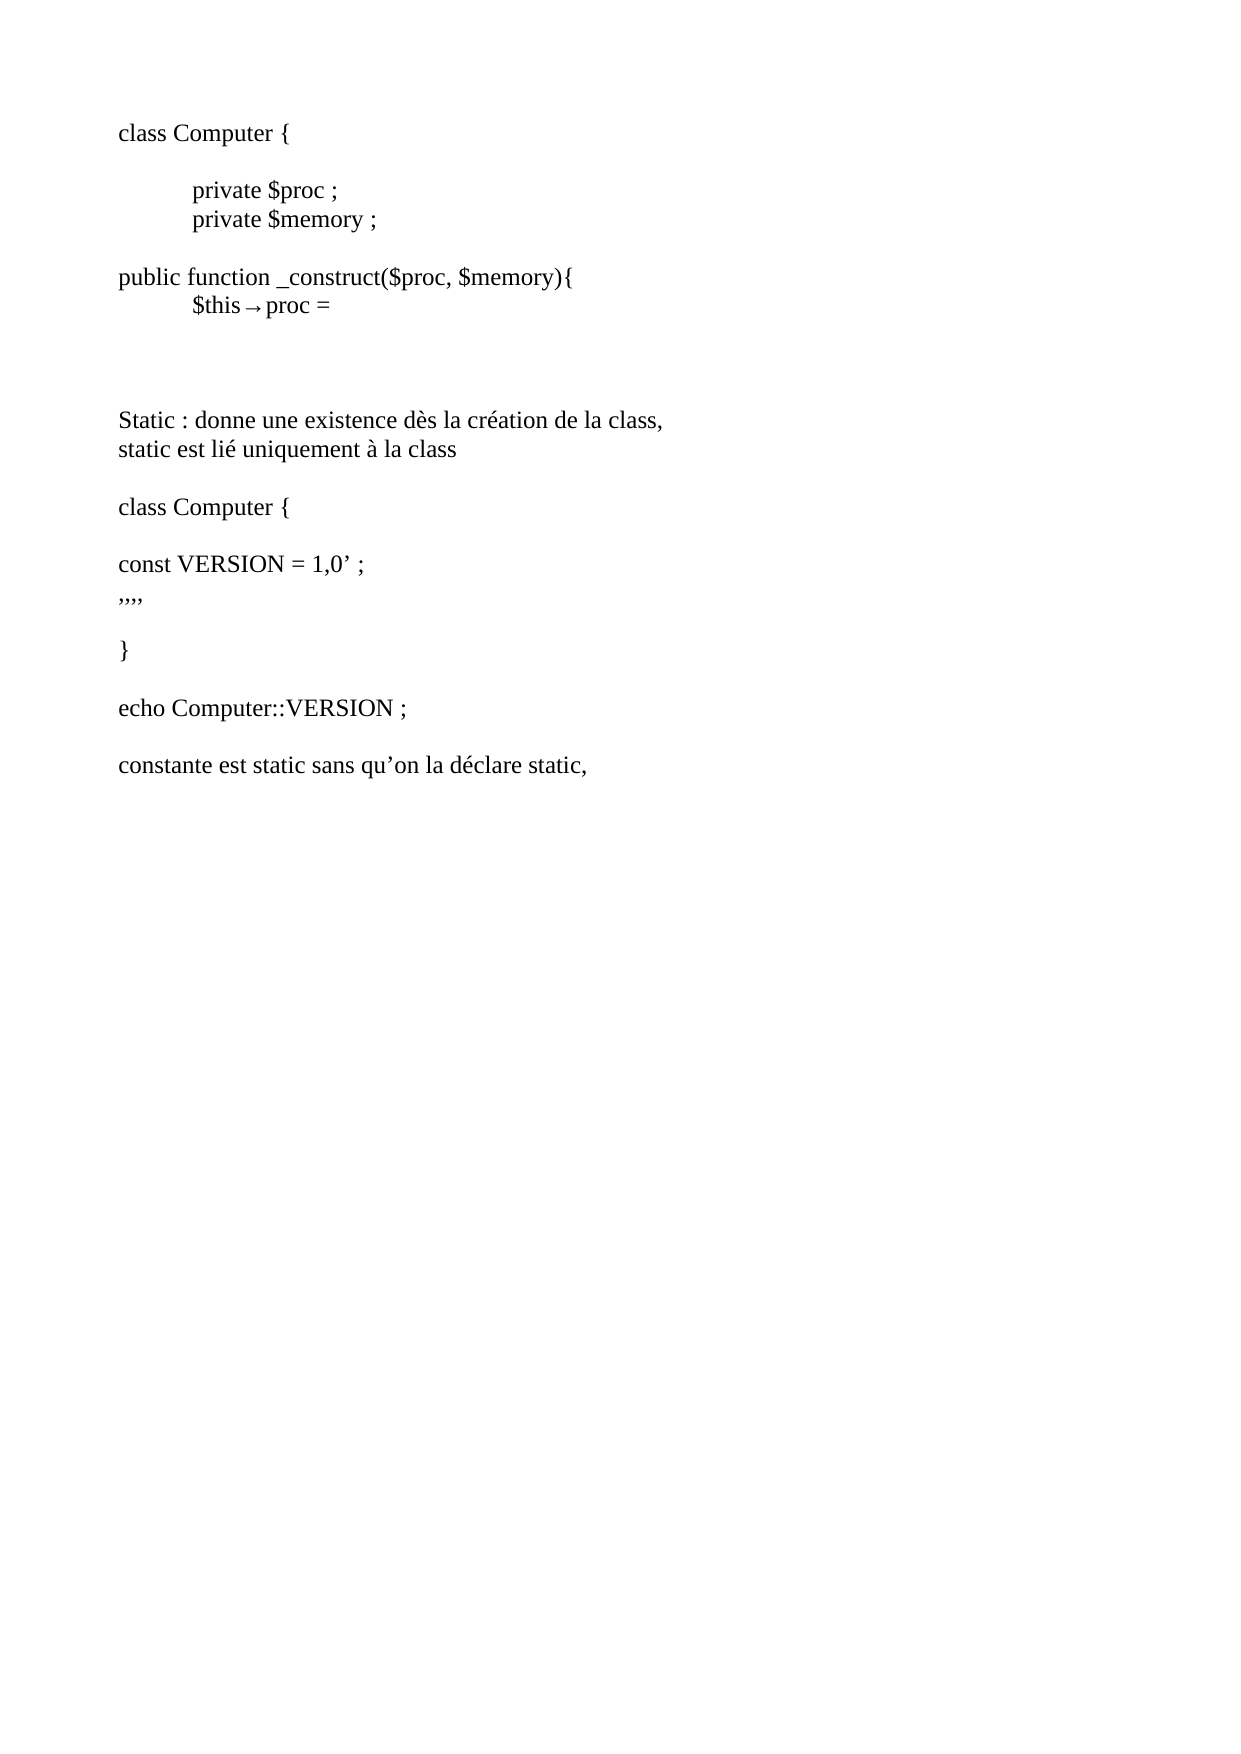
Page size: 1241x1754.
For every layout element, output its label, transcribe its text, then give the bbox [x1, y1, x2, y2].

text private $proc ; [118, 176, 1122, 204]
text static est lié uniquement à la class [118, 434, 1122, 463]
text echo Computer::VERSION ; [118, 693, 1122, 722]
text private $memory ; [118, 204, 1122, 233]
text class Computer { [118, 492, 1122, 521]
text $this→proc = [118, 291, 1122, 319]
text const VERSION = 1,0’ ; [118, 549, 1122, 578]
text public function _construct($proc, $memory){ [118, 262, 1122, 291]
text } [118, 636, 1122, 664]
text constante est static sans qu’on la déclare static, [118, 751, 1122, 779]
text ,,,, [118, 578, 1122, 607]
text Static : donne une existence dès la création de la class, [118, 406, 1122, 434]
text class Computer { [118, 118, 1122, 147]
